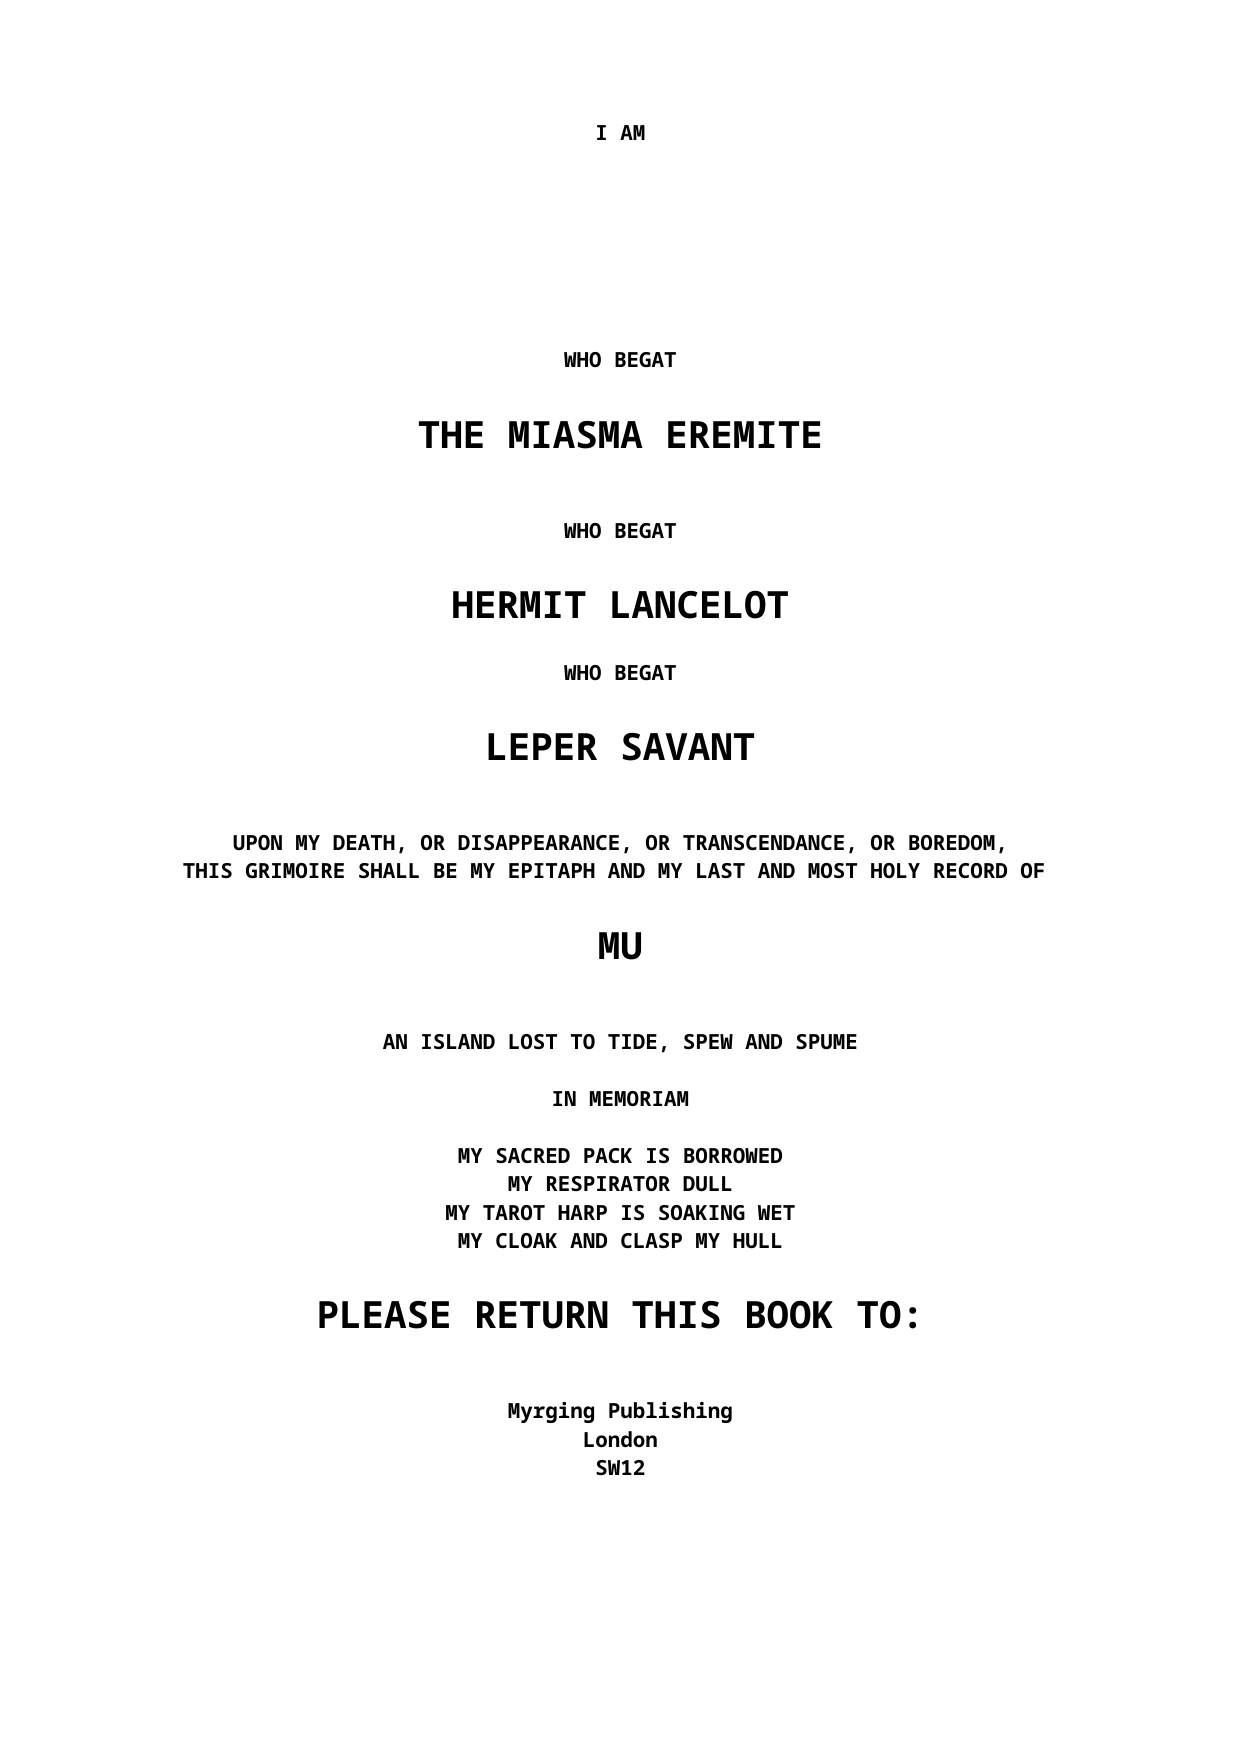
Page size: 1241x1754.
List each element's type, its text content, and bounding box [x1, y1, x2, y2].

text HERMIT LANCELOT [118, 578, 1122, 629]
text WHO BEGAT [118, 516, 1122, 544]
text AN ISLAND LOST TO TIDE, SPEW AND SPUME [118, 1027, 1122, 1055]
text WHO BEGAT [118, 658, 1122, 686]
text IN MEMORIAM [118, 1084, 1122, 1112]
text Myrging Publishing [118, 1396, 1122, 1425]
text WHO BEGAT [118, 346, 1122, 374]
text MY TAROT HARP IS SOAKING WET [118, 1198, 1122, 1226]
text UPON MY DEATH, OR DISAPPEARANCE, OR TRANSCENDANCE, OR BOREDOM, [118, 828, 1122, 857]
text THIS GRIMOIRE SHALL BE MY EPITAPH AND MY LAST AND MOST HOLY RECORD OF [118, 857, 1122, 885]
text MU [118, 919, 1122, 970]
text PLEASE RETURN THIS BOOK TO: [118, 1288, 1122, 1339]
text London [118, 1425, 1122, 1453]
text MY CLOAK AND CLASP MY HULL [118, 1226, 1122, 1254]
text I AM [118, 118, 1122, 147]
text SW12 [118, 1453, 1122, 1482]
text MY SACRED PACK IS BORROWED [118, 1141, 1122, 1169]
text LEPER SAVANT [118, 720, 1122, 771]
text THE MIASMA EREMITE [118, 408, 1122, 459]
text MY RESPIRATOR DULL [118, 1169, 1122, 1198]
